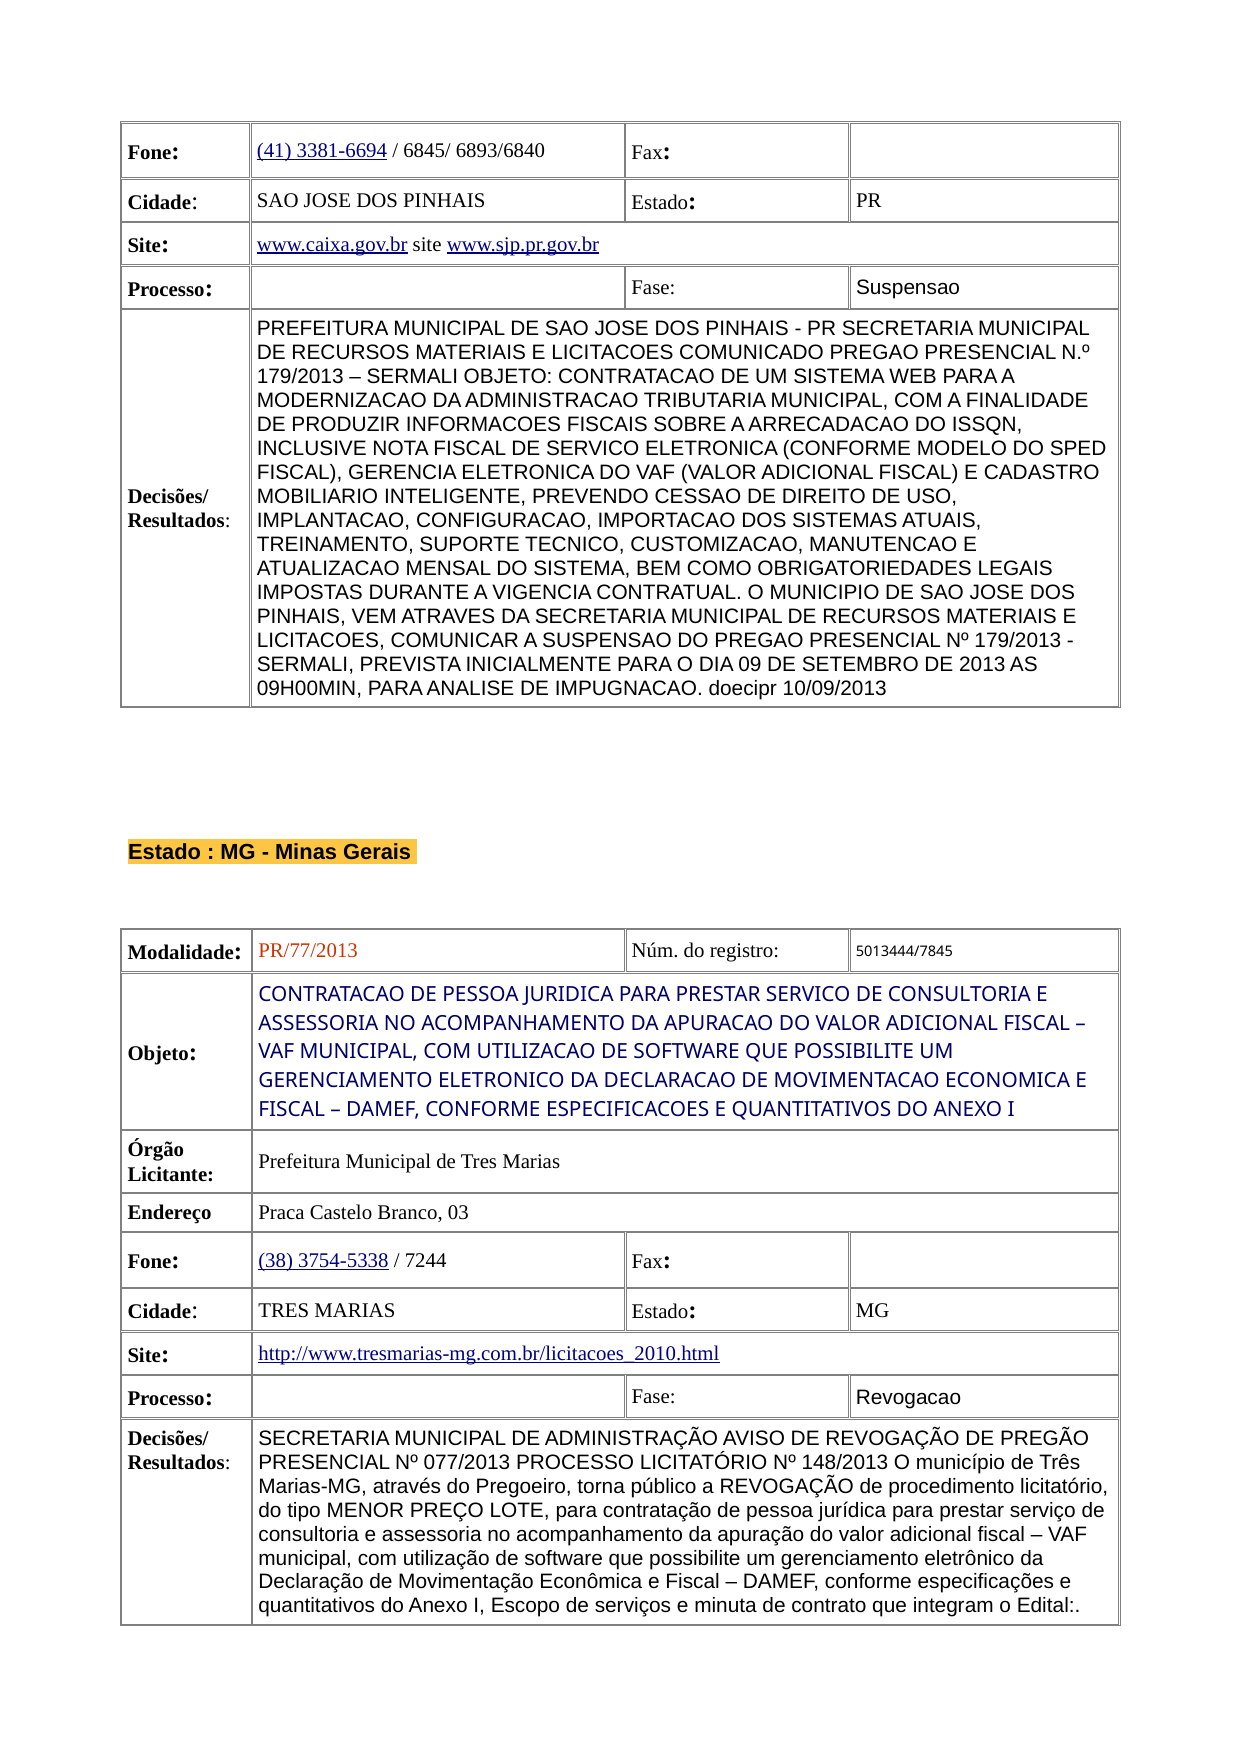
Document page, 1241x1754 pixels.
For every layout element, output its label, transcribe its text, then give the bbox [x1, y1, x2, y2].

table_cell Praca Castelo Branco, 03 [253, 1194, 1118, 1231]
table_cell [253, 1376, 624, 1417]
table_cell PREFEITURA MUNICIPAL DE SAO JOSE DOS PINHAIS - PR SECRETARIA MUNICIPAL DE RECURSOS MATERIAIS E LICITACOES COMUNICADO PREGAO PRESENCIAL N.º 179/2013 – SERMALI OBJETO: CONTRATACAO DE UM SISTEMA WEB PARA A MODERNIZACAO DA ADMINISTRACAO TRIBUTARIA MUNICIPAL, COM A FINALIDADE DE PRODUZIR INFORMACOES FISCAIS SOBRE A ARRECADACAO DO ISSQN, INCLUSIVE NOTA FISCAL DE SERVICO ELETRONICA (CONFORME MODELO DO SPED FISCAL), GERENCIA ELETRONICA DO VAF (VALOR ADICIONAL FISCAL) E CADASTRO MOBILIARIO INTELIGENTE, PREVENDO CESSAO DE DIREITO DE USO, IMPLANTACAO, CONFIGURACAO, IMPORTACAO DOS SISTEMAS ATUAIS, TREINAMENTO, SUPORTE TECNICO, CUSTOMIZACAO, MANUTENCAO E ATUALIZACAO MENSAL DO SISTEMA, BEM COMO OBRIGATORIEDADES LEGAIS IMPOSTAS DURANTE A VIGENCIA CONTRATUAL. O MUNICIPIO DE SAO JOSE DOS PINHAIS, VEM ATRAVES DA SECRETARIA MUNICIPAL DE RECURSOS MATERIAIS E LICITACOES, COMUNICAR A SUSPENSAO DO PREGAO PRESENCIAL Nº 179/2013 - SERMALI, PREVISTA INICIALMENTE PARA O DIA 09 DE SETEMBRO DE 2013 AS 09H00MIN, PARA ANALISE DE IMPUGNACAO. doecipr 10/09/2013 [252, 310, 1118, 706]
table_cell [118, 914, 1122, 925]
table_header [118, 904, 1122, 914]
table_cell Suspensao [851, 267, 1118, 308]
table_cell [118, 118, 1122, 711]
table_cell SAO JOSE DOS PINHAIS [252, 180, 624, 221]
table_cell Estado: [627, 1289, 848, 1330]
table_cell Fase: [627, 1376, 848, 1417]
table_cell PR [851, 180, 1118, 221]
table_header Núm. do registro: [627, 930, 848, 971]
table_cell (41) 3381-6694 / 6845/ 6893/6840 [252, 124, 624, 177]
table_cell Site: [122, 1333, 251, 1374]
table_cell Processo: [122, 1376, 251, 1417]
table_header 5013444/7845 [851, 930, 1118, 971]
table_cell Órgão Licitante: [122, 1131, 251, 1192]
table_cell [851, 1233, 1118, 1287]
table_cell Objeto: [122, 974, 251, 1129]
table_cell [851, 124, 1118, 177]
table_cell [252, 267, 624, 308]
table_header PR/77/2013 [253, 930, 624, 971]
table_cell Fase: [626, 267, 848, 308]
table_cell Fax: [627, 1233, 848, 1287]
table_cell Fax: [626, 124, 848, 177]
table_cell Endereço [122, 1194, 251, 1231]
table_cell MG [851, 1289, 1118, 1330]
table_cell Fone: [122, 124, 249, 177]
table_cell Processo: [122, 267, 249, 308]
table_header Estado : MG - Minas Gerais [118, 808, 427, 875]
table_cell SECRETARIA MUNICIPAL DE ADMINISTRAÇÃO AVISO DE REVOGAÇÃO DE PREGÃO PRESENCIAL Nº 077/2013 PROCESSO LICITATÓRIO Nº 148/2013 O município de Três Marias-MG, através do Pregoeiro, torna público a REVOGAÇÃO de procedimento licitatório, do tipo MENOR PREÇO LOTE, para contratação de pessoa jurídica para prestar serviço de consultoria e assessoria no acompanhamento da apuração do valor adicional fiscal – VAF municipal, com utilização de software que possibilite um gerenciamento eletrônico da Declaração de Movimentação Econômica e Fiscal – DAMEF, conforme especificações e quantitativos do Anexo I, Escopo de serviços e minuta de contrato que integram o Edital:. [253, 1420, 1118, 1623]
table_cell Cidade: [122, 1289, 251, 1330]
table_cell Cidade: [122, 180, 249, 221]
table_cell Decisões/Resultados: [122, 310, 249, 706]
table_cell http://www.tresmarias-mg.com.br/licitacoes_2010.html [253, 1333, 1118, 1374]
table_cell Prefeitura Municipal de Tres Marias [253, 1131, 1118, 1192]
table_header Modalidade: [122, 930, 251, 971]
table_cell Decisões/Resultados: [122, 1420, 251, 1623]
table_cell Site: [122, 223, 249, 264]
table_cell CONTRATACAO DE PESSOA JURIDICA PARA PRESTAR SERVICO DE CONSULTORIA E ASSESSORIA NO ACOMPANHAMENTO DA APURACAO DO VALOR ADICIONAL FISCAL – VAF MUNICIPAL, COM UTILIZACAO DE SOFTWARE QUE POSSIBILITE UM GERENCIAMENTO ELETRONICO DA DECLARACAO DE MOVIMENTACAO ECONOMICA E FISCAL – DAMEF, CONFORME ESPECIFICACOES E QUANTITATIVOS DO ANEXO I [253, 974, 1118, 1129]
table_cell TRES MARIAS [253, 1289, 624, 1330]
table_cell (38) 3754-5338 / 7244 [253, 1233, 624, 1287]
table_cell Estado: [626, 180, 848, 221]
table_cell Revogacao [851, 1376, 1118, 1417]
table_cell Fone: [122, 1233, 251, 1287]
table_cell [118, 711, 1122, 721]
table_cell www.caixa.gov.br site www.sjp.pr.gov.br [252, 223, 1118, 264]
table_cell [118, 925, 1122, 1628]
